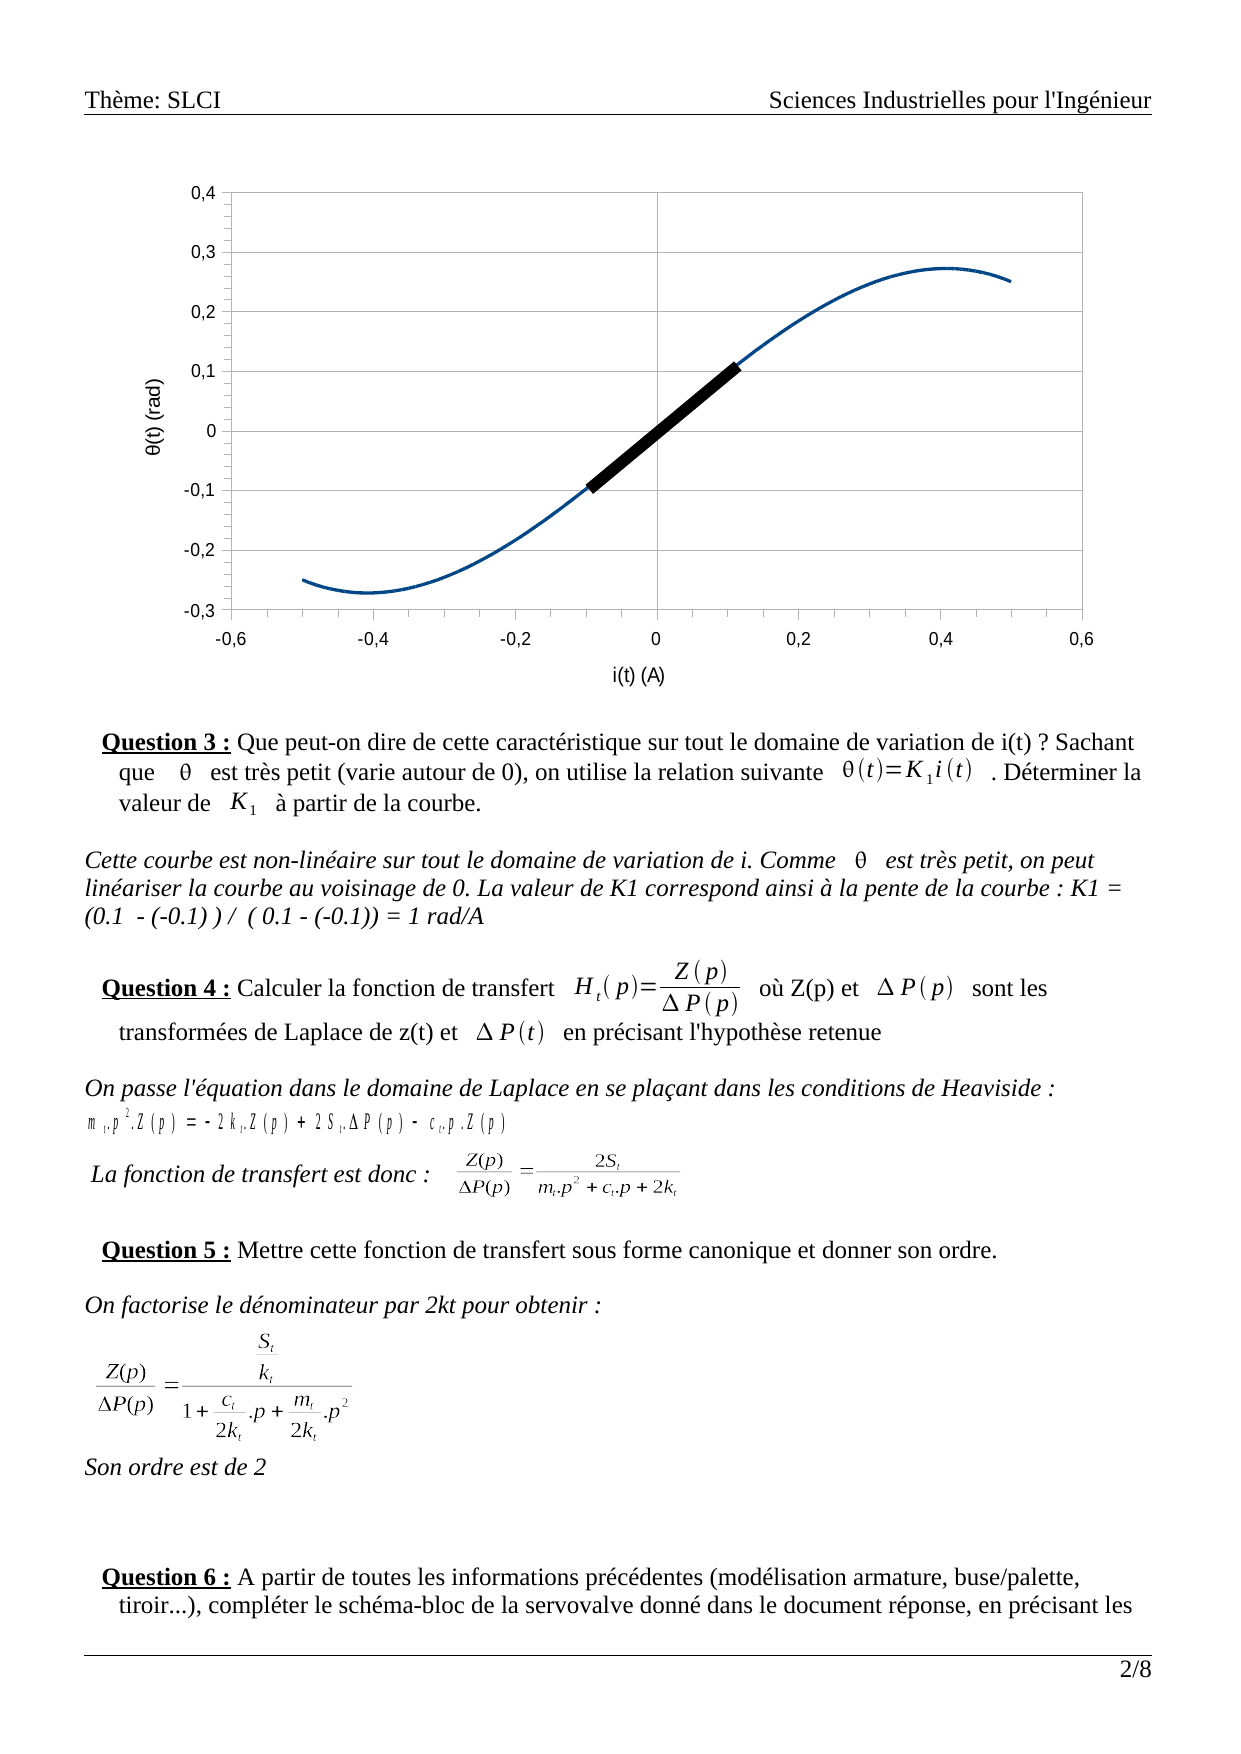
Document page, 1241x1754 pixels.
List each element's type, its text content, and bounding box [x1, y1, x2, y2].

list Mettre cette fonction de transfert sous forme canonique et donner son ordre. [101, 1236, 1152, 1264]
text Cette courbe est non-linéaire sur tout le domaine de variation de i. Commeest très petit, on peut linéariser la courbe au voisinage de 0. La valeur de K1 correspond ainsi à la pente de la courbe : K1 = (0.1 - (-0.1) ) / ( 0.1 - (-0.1)) = 1 rad/A [84, 846, 1152, 929]
text On passe l'équation dans le domaine de Laplace en se plaçant dans les conditions de Heaviside : [84, 1074, 1152, 1102]
text La fonction de transfert est donc : [84, 1140, 1152, 1208]
text Son ordre est de 2 [84, 1453, 1152, 1480]
list Calculer la fonction de transfertoù Z(p) etsont les transformées de Laplace de z(t) eten précisant l'hypothèse retenue [101, 957, 1152, 1047]
list Que peut-on dire de cette caractéristique sur tout le domaine de variation de i(t) ? Sachant que est très petit (varie autour de 0), on utilise la relation suivante. Déterminer la valeur deà partir de la courbe. [101, 728, 1152, 819]
list A partir de toutes les informations précédentes (modélisation armature, buse/palette, tiroir...), compléter le schéma-bloc de la servovalve donné dans le document réponse, en précisant les [101, 1563, 1152, 1619]
text On factorise le dénominateur par 2kt pour obtenir : [84, 1292, 1152, 1319]
